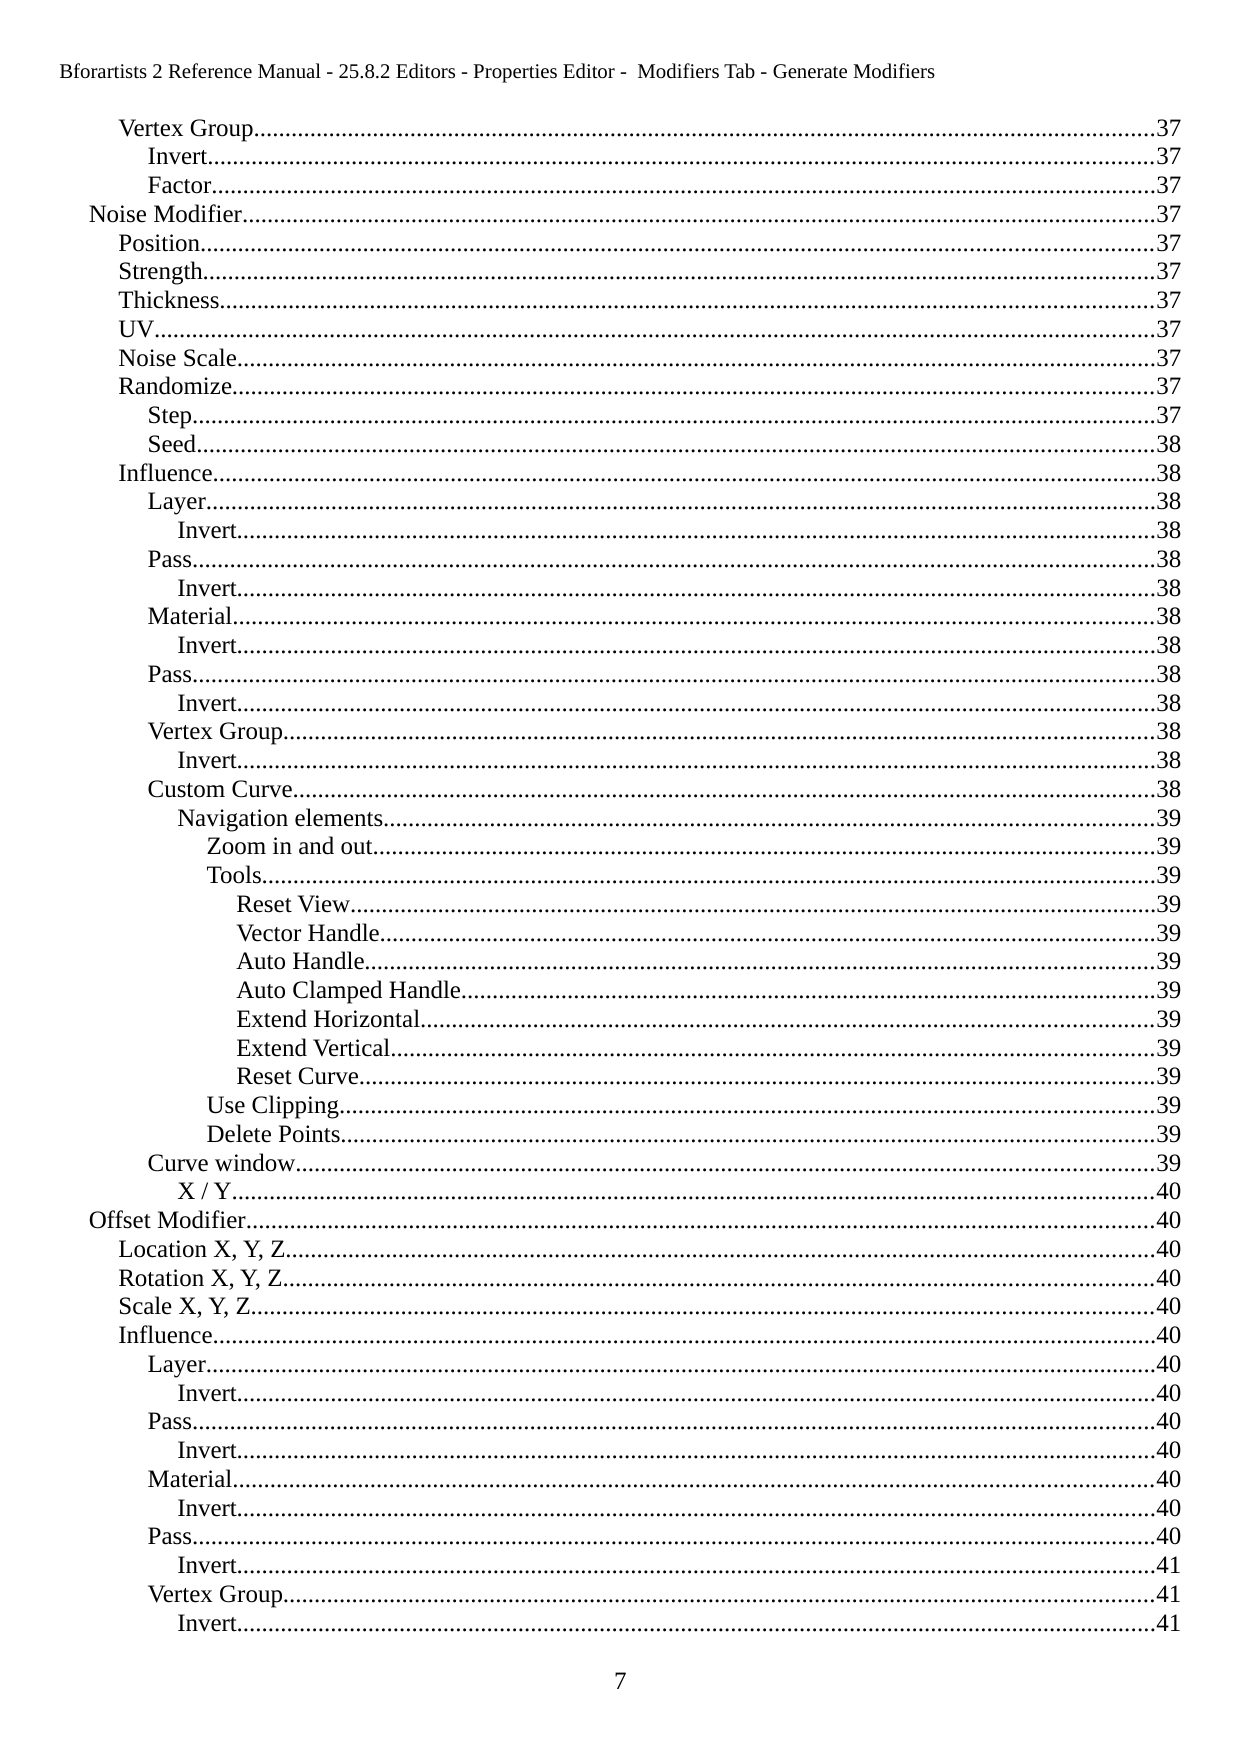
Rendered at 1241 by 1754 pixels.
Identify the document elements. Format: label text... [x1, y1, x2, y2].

text Extend Vertical 39 [236, 1033, 1181, 1061]
text Influence 40 [118, 1320, 1181, 1349]
text Layer 40 [147, 1349, 1181, 1378]
text Invert 37 [147, 141, 1181, 170]
text Noise Scale 37 [118, 343, 1181, 371]
text Reset View 39 [236, 889, 1181, 918]
text Seed 38 [147, 429, 1181, 458]
text Step 37 [147, 400, 1181, 429]
text Location X, Y, Z 40 [118, 1234, 1181, 1263]
text Invert 38 [177, 573, 1181, 601]
text Invert 38 [177, 515, 1181, 544]
text Offset Modifier 40 [88, 1205, 1181, 1234]
text Scale X, Y, Z 40 [118, 1291, 1181, 1320]
text Auto Handle 39 [236, 946, 1181, 975]
text Tools 39 [206, 860, 1181, 889]
text Vertex Group 38 [147, 716, 1181, 745]
text UV 37 [118, 314, 1181, 343]
text Strength 37 [118, 256, 1181, 285]
text Position 37 [118, 228, 1181, 256]
text Invert 38 [177, 745, 1181, 774]
text Use Clipping 39 [206, 1090, 1181, 1119]
text Navigation elements 39 [177, 803, 1181, 831]
text Noise Modifier 37 [88, 199, 1181, 228]
text Randomize 37 [118, 371, 1181, 400]
text Pass 40 [147, 1521, 1181, 1550]
text X / Y 40 [177, 1176, 1181, 1205]
text Factor 37 [147, 170, 1181, 199]
text Pass 40 [147, 1406, 1181, 1435]
text Influence 38 [118, 458, 1181, 486]
text Invert 41 [177, 1550, 1181, 1579]
text Zoom in and out 39 [206, 831, 1181, 860]
text Thickness 37 [118, 285, 1181, 314]
text Extend Horizontal 39 [236, 1004, 1181, 1033]
text Pass 38 [147, 659, 1181, 688]
text Vertex Group 37 [118, 113, 1181, 141]
text Curve window 39 [147, 1148, 1181, 1176]
text Invert 40 [177, 1378, 1181, 1406]
text Invert 41 [177, 1608, 1181, 1636]
text Invert 38 [177, 630, 1181, 659]
text Invert 40 [177, 1435, 1181, 1464]
text Auto Clamped Handle 39 [236, 975, 1181, 1004]
text Vector Handle 39 [236, 918, 1181, 946]
text Invert 38 [177, 688, 1181, 716]
text Material 40 [147, 1464, 1181, 1493]
text Invert 40 [177, 1493, 1181, 1521]
text Material 38 [147, 601, 1181, 630]
text Custom Curve 38 [147, 774, 1181, 803]
text Delete Points 39 [206, 1119, 1181, 1148]
text Rotation X, Y, Z 40 [118, 1263, 1181, 1291]
text Pass 38 [147, 544, 1181, 573]
text Vertex Group 41 [147, 1579, 1181, 1608]
text Reset Curve 39 [236, 1061, 1181, 1090]
text Layer 38 [147, 486, 1181, 515]
